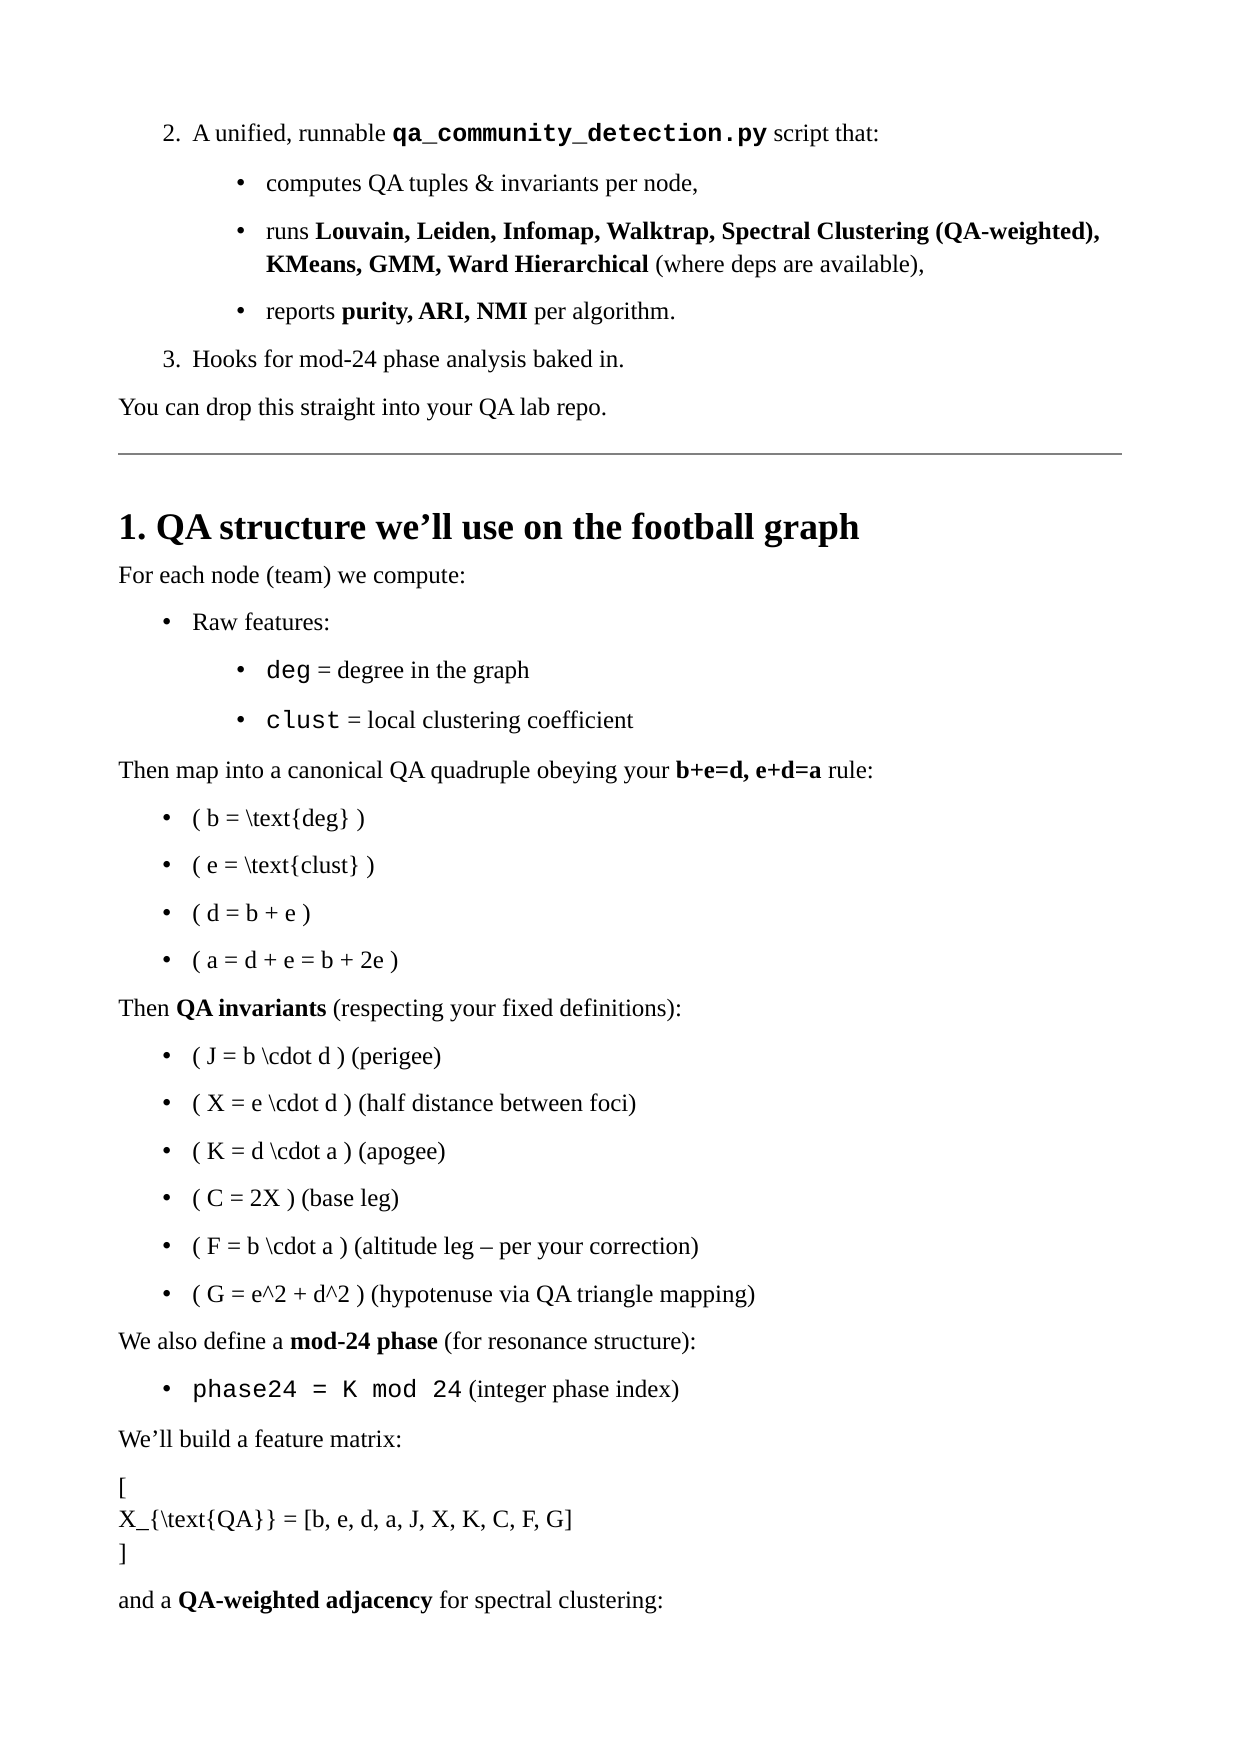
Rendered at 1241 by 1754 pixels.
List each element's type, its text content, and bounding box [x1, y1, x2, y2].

list ( a = d + e = b + 2e ) [162, 946, 1122, 974]
list computes QA tuples & invariants per node, [236, 168, 1122, 197]
text Then QA invariants (respecting your fixed definitions): [118, 993, 1122, 1022]
list ( d = b + e ) [162, 898, 1122, 927]
text [ X_{\text{QA}} = [b, e, d, a, J, X, K, C, F, G] ] [118, 1472, 1122, 1566]
text We’ll build a feature matrix: [118, 1424, 1122, 1453]
list Raw features: [162, 607, 1122, 636]
list A unified, runnable qa_community_detection.py script that: [162, 118, 1122, 149]
text You can drop this straight into your QA lab repo. [118, 392, 1122, 420]
list ( C = 2X ) (base leg) [162, 1183, 1122, 1212]
list ( G = e^2 + d^2 ) (hypotenuse via QA triangle mapping) [162, 1279, 1122, 1307]
list Hooks for mod-24 phase analysis baked in. [162, 344, 1122, 373]
text For each node (team) we compute: [118, 560, 1122, 589]
list ( K = d \cdot a ) (apogee) [162, 1136, 1122, 1165]
text We also define a mod-24 phase (for resonance structure): [118, 1326, 1122, 1355]
text Then map into a canonical QA quadruple obeying your b+e=d, e+d=a rule: [118, 755, 1122, 784]
list ( J = b \cdot d ) (perigee) [162, 1041, 1122, 1069]
list ( X = e \cdot d ) (half distance between foci) [162, 1088, 1122, 1117]
text and a QA-weighted adjacency for spectral clustering: [118, 1585, 1122, 1614]
list ( e = \text{clust} ) [162, 850, 1122, 879]
list ( F = b \cdot a ) (altitude leg – per your correction) [162, 1231, 1122, 1260]
list phase24 = K mod 24 (integer phase index) [162, 1374, 1122, 1405]
list deg = degree in the graph [236, 655, 1122, 686]
list reports purity, ARI, NMI per algorithm. [236, 296, 1122, 325]
list clust = local clustering coefficient [236, 705, 1122, 736]
list runs Louvain, Leiden, Infomap, Walktrap, Spectral Clustering (QA-weighted), KMeans, GMM, Ward Hierarchical (where deps are available), [236, 216, 1122, 277]
subtitle 1. QA structure we’ll use on the football graph [118, 504, 1122, 547]
list ( b = \text{deg} ) [162, 803, 1122, 831]
